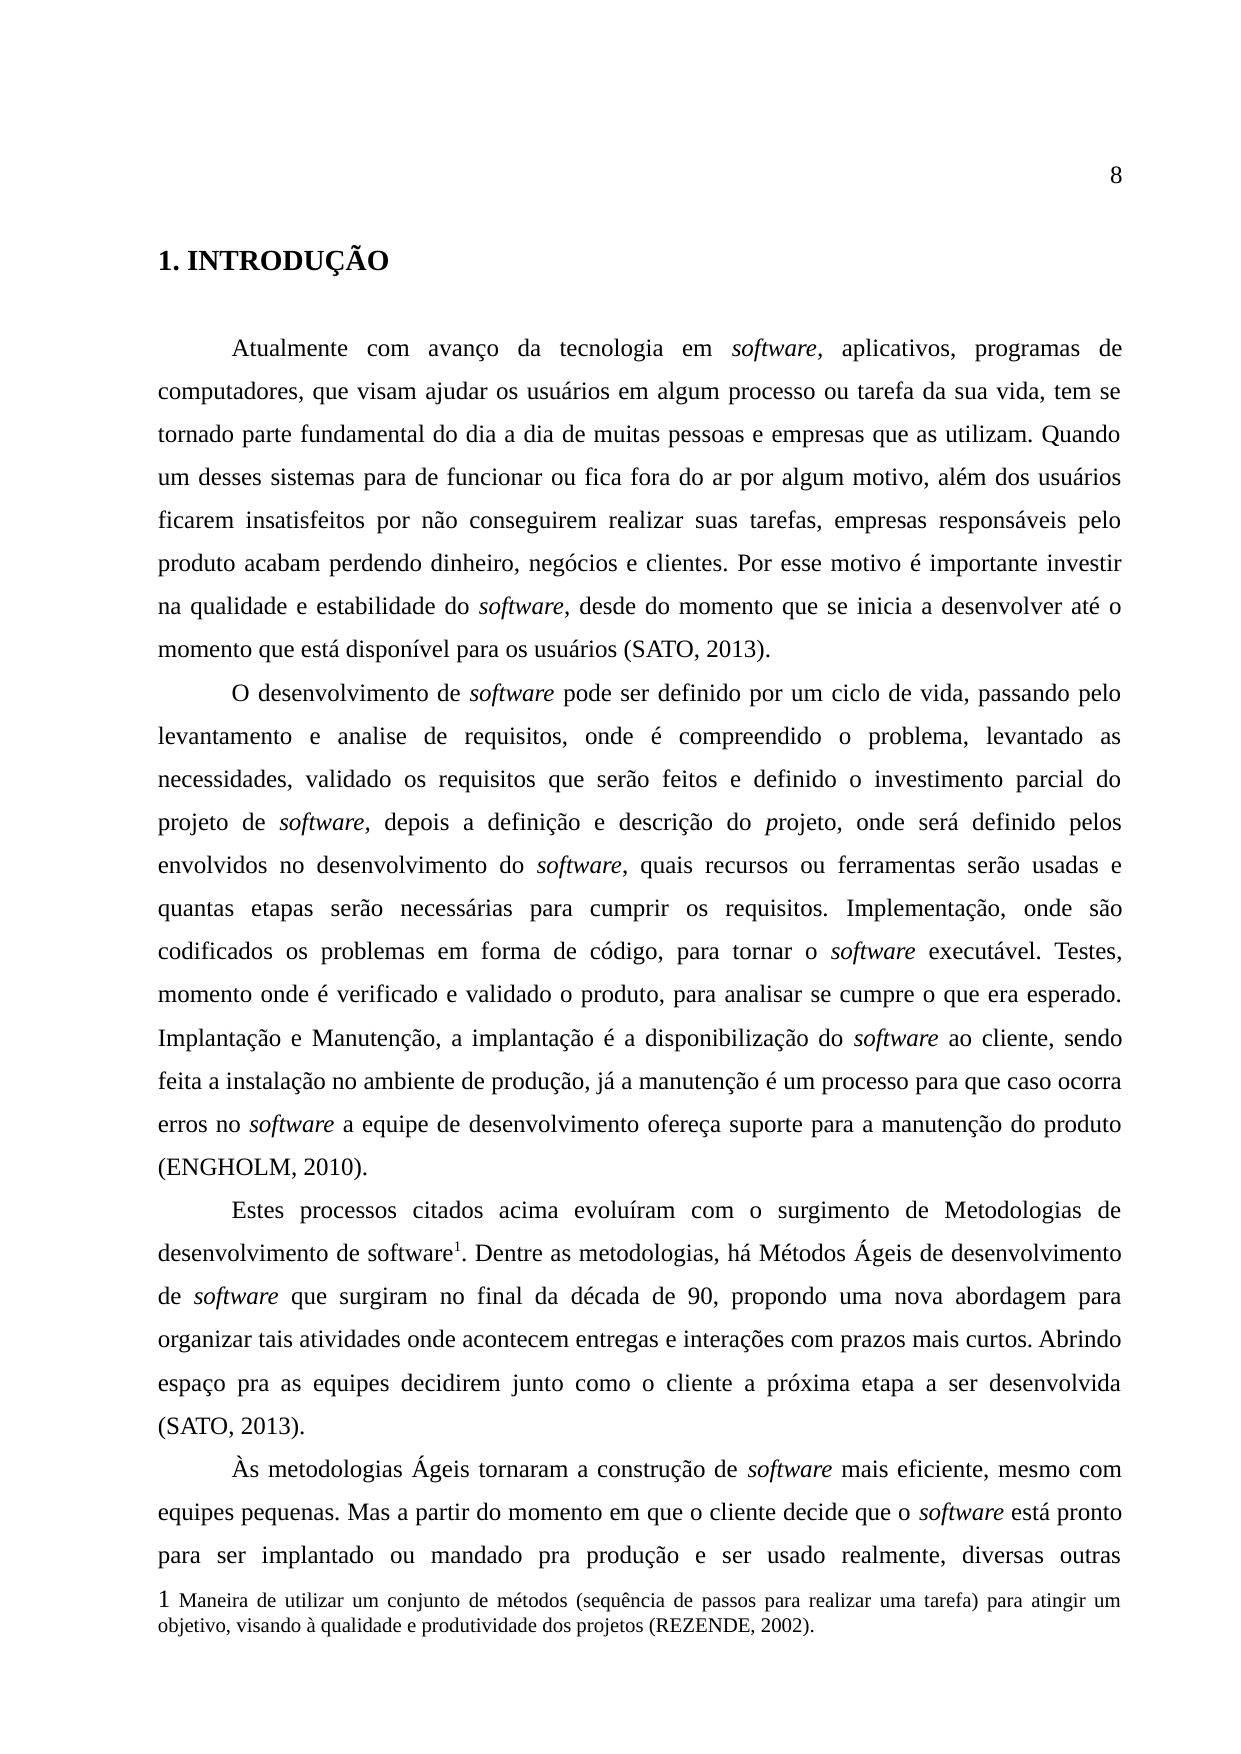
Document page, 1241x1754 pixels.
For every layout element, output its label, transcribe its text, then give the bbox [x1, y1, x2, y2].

subtitle 1. INTRODUÇÃO [158, 243, 1122, 277]
text Às metodologias Ágeis tornaram a construção de software mais eficiente, mesmo com equipes pequenas. Mas a partir do momento em que o cliente decide que o software está pronto para ser implantado ou mandado pra produção e ser usado realmente, diversas outras [158, 1454, 1122, 1569]
text Atualmente com avanço da tecnologia em software, aplicativos, programas de computadores, que visam ajudar os usuários em algum processo ou tarefa da sua vida, tem se tornado parte fundamental do dia a dia de muitas pessoas e empresas que as utilizam. Quando um desses sistemas para de funcionar ou fica fora do ar por algum motivo, além dos usuários ficarem insatisfeitos por não conseguirem realizar suas tarefas, empresas responsáveis pelo produto acabam perdendo dinheiro, negócios e clientes. Por esse motivo é importante investir na qualidade e estabilidade do software, desde do momento que se inicia a desenvolver até o momento que está disponível para os usuários (SATO, 2013). [158, 333, 1122, 663]
text Estes processos citados acima evoluíram com o surgimento de Metodologias de desenvolvimento de software. Dentre as metodologias, há Métodos Ágeis de desenvolvimento de software que surgiram no final da década de 90, propondo uma nova abordagem para organizar tais atividades onde acontecem entregas e interações com prazos mais curtos. Abrindo espaço pra as equipes decidirem junto como o cliente a próxima etapa a ser desenvolvida (SATO, 2013). [158, 1195, 1122, 1439]
text Maneira de utilizar um conjunto de métodos (sequência de passos para realizar uma tarefa) para atingir um objetivo, visando à qualidade e produtividade dos projetos (REZENDE, 2002). [158, 1584, 1122, 1637]
text O desenvolvimento de software pode ser definido por um ciclo de vida, passando pelo levantamento e analise de requisitos, onde é compreendido o problema, levantado as necessidades, validado os requisitos que serão feitos e definido o investimento parcial do projeto de software, depois a definição e descrição do projeto, onde será definido pelos envolvidos no desenvolvimento do software, quais recursos ou ferramentas serão usadas e quantas etapas serão necessárias para cumprir os requisitos. Implementação, onde são codificados os problemas em forma de código, para tornar o software executável. Testes, momento onde é verificado e validado o produto, para analisar se cumpre o que era esperado. Implantação e Manutenção, a implantação é a disponibilização do software ao cliente, sendo feita a instalação no ambiente de produção, já a manutenção é um processo para que caso ocorra erros no software a equipe de desenvolvimento ofereça suporte para a manutenção do produto (ENGHOLM, 2010). [158, 678, 1122, 1181]
